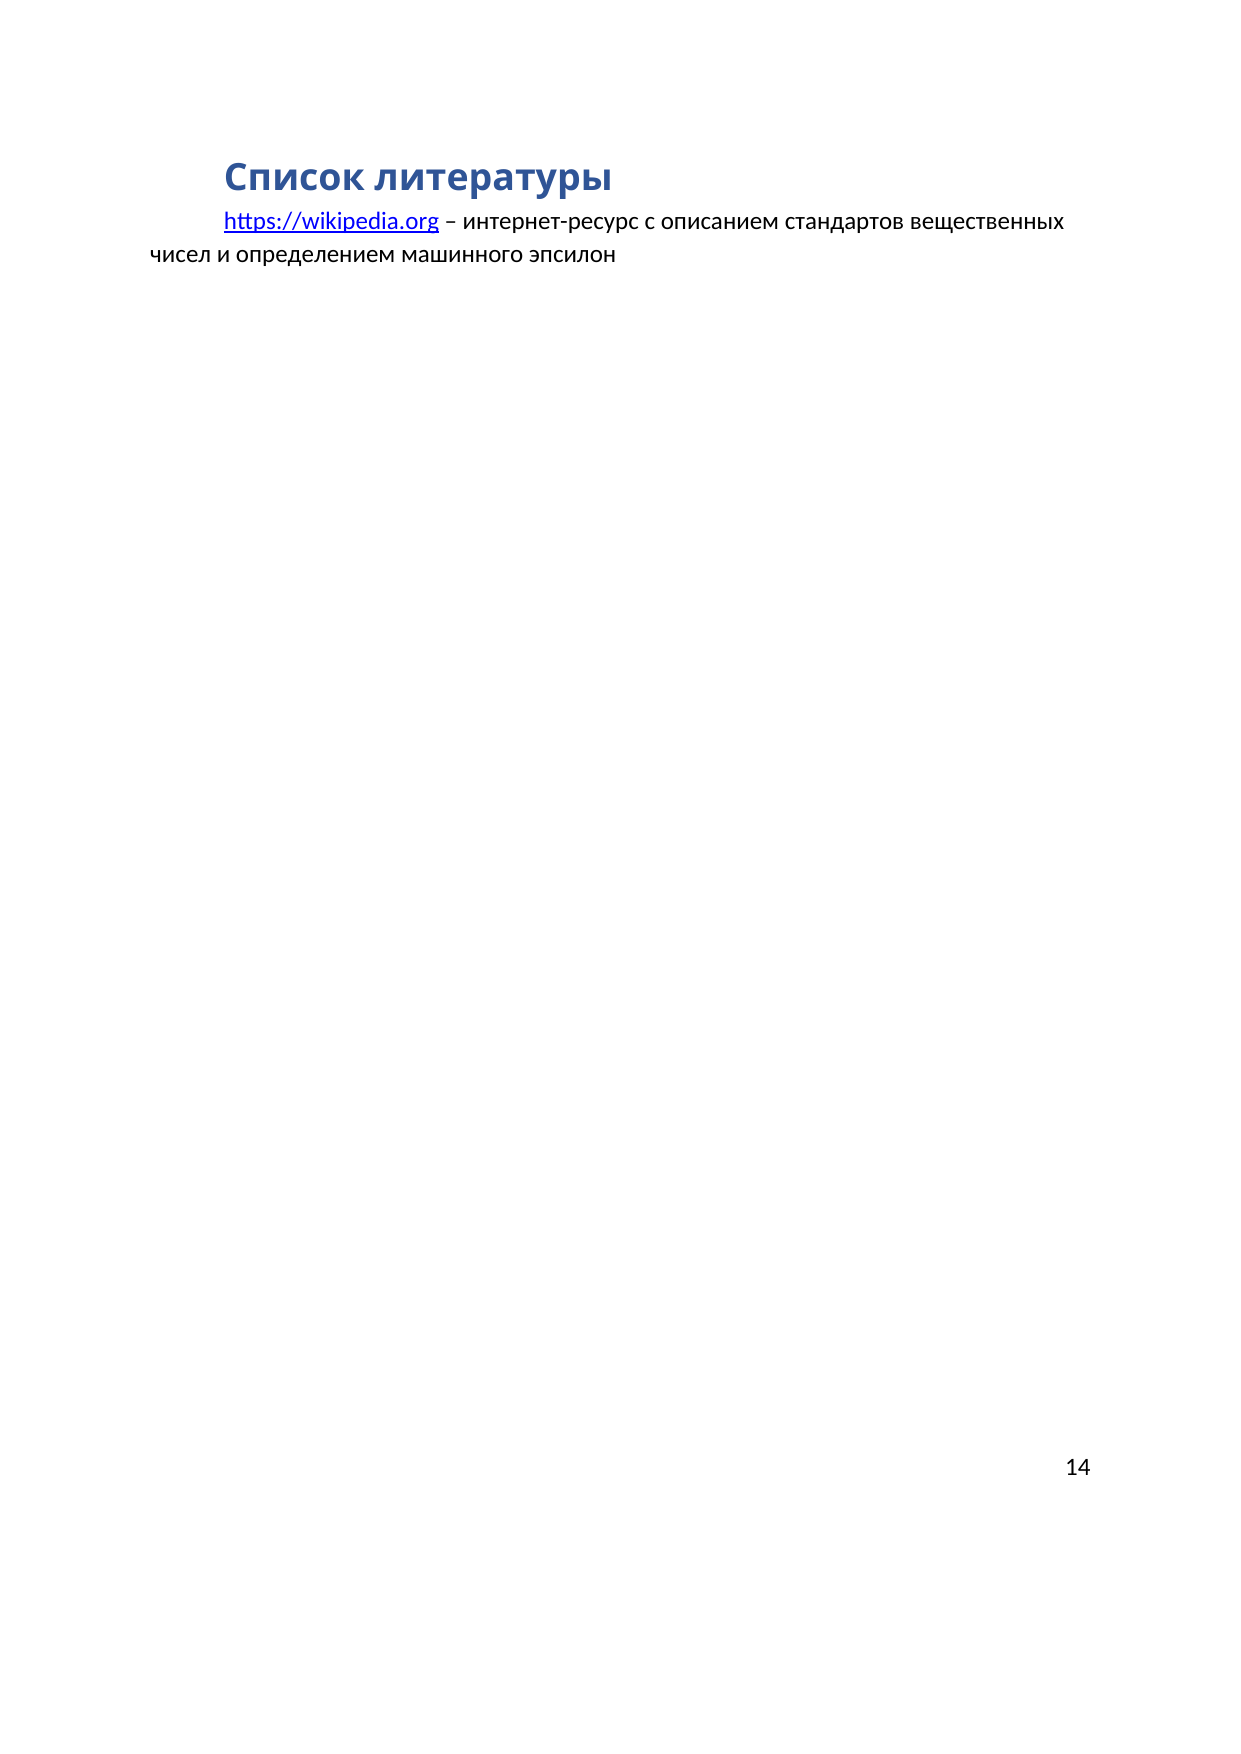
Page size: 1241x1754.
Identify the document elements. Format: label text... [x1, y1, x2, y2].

text https://wikipedia.org – интернет-ресурс с описанием стандартов вещественных чисел и определением машинного эпсилон [150, 205, 1090, 268]
subtitle Список литературы [150, 150, 1090, 201]
